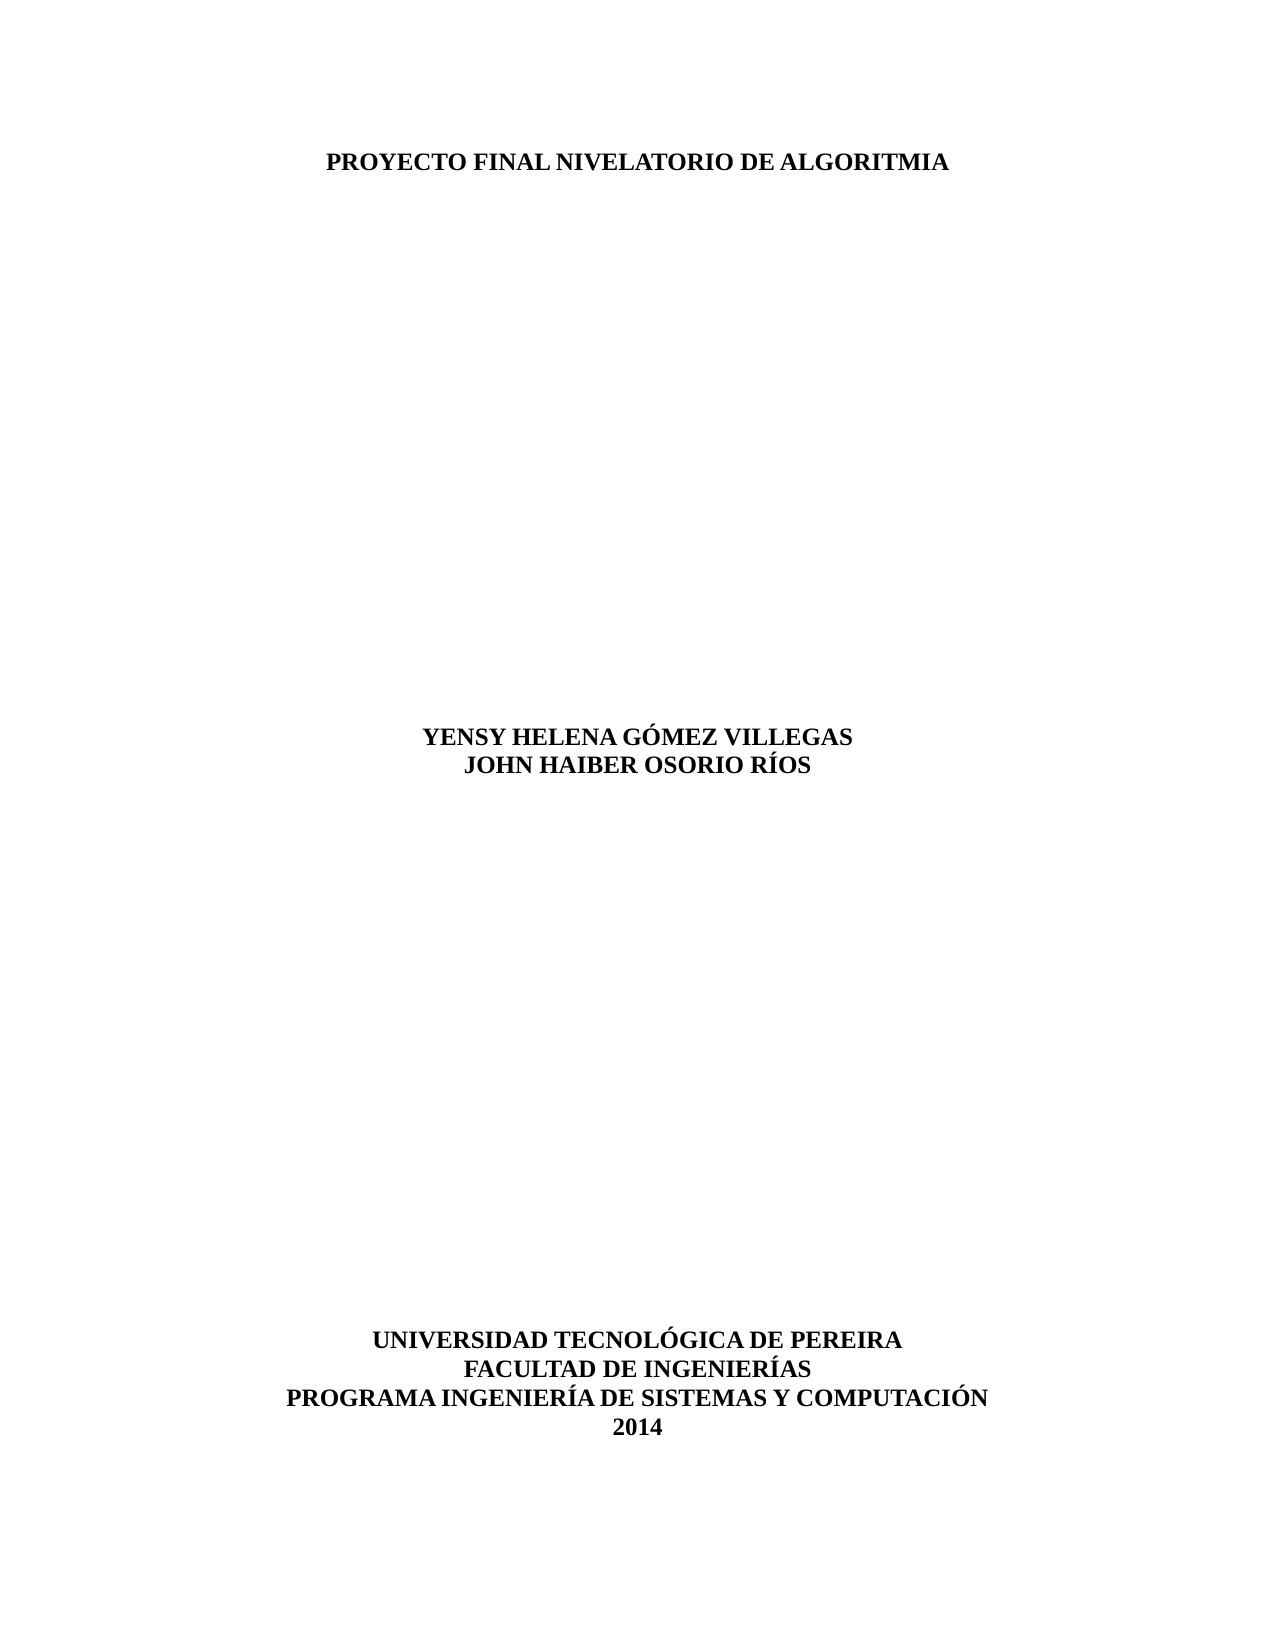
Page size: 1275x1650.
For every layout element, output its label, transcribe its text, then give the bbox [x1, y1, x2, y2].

text FACULTAD DE INGENIERÍAS [118, 1354, 1157, 1383]
text YENSY HELENA GÓMEZ VILLEGAS [118, 722, 1157, 751]
text UNIVERSIDAD TECNOLÓGICA DE PEREIRA [118, 1326, 1157, 1354]
text PROYECTO FINAL NIVELATORIO DE ALGORITMIA [118, 147, 1157, 176]
text 2014 [118, 1412, 1157, 1441]
text JOHN HAIBER OSORIO RÍOS [118, 751, 1157, 779]
text PROGRAMA INGENIERÍA DE SISTEMAS Y COMPUTACIÓN [118, 1383, 1157, 1412]
